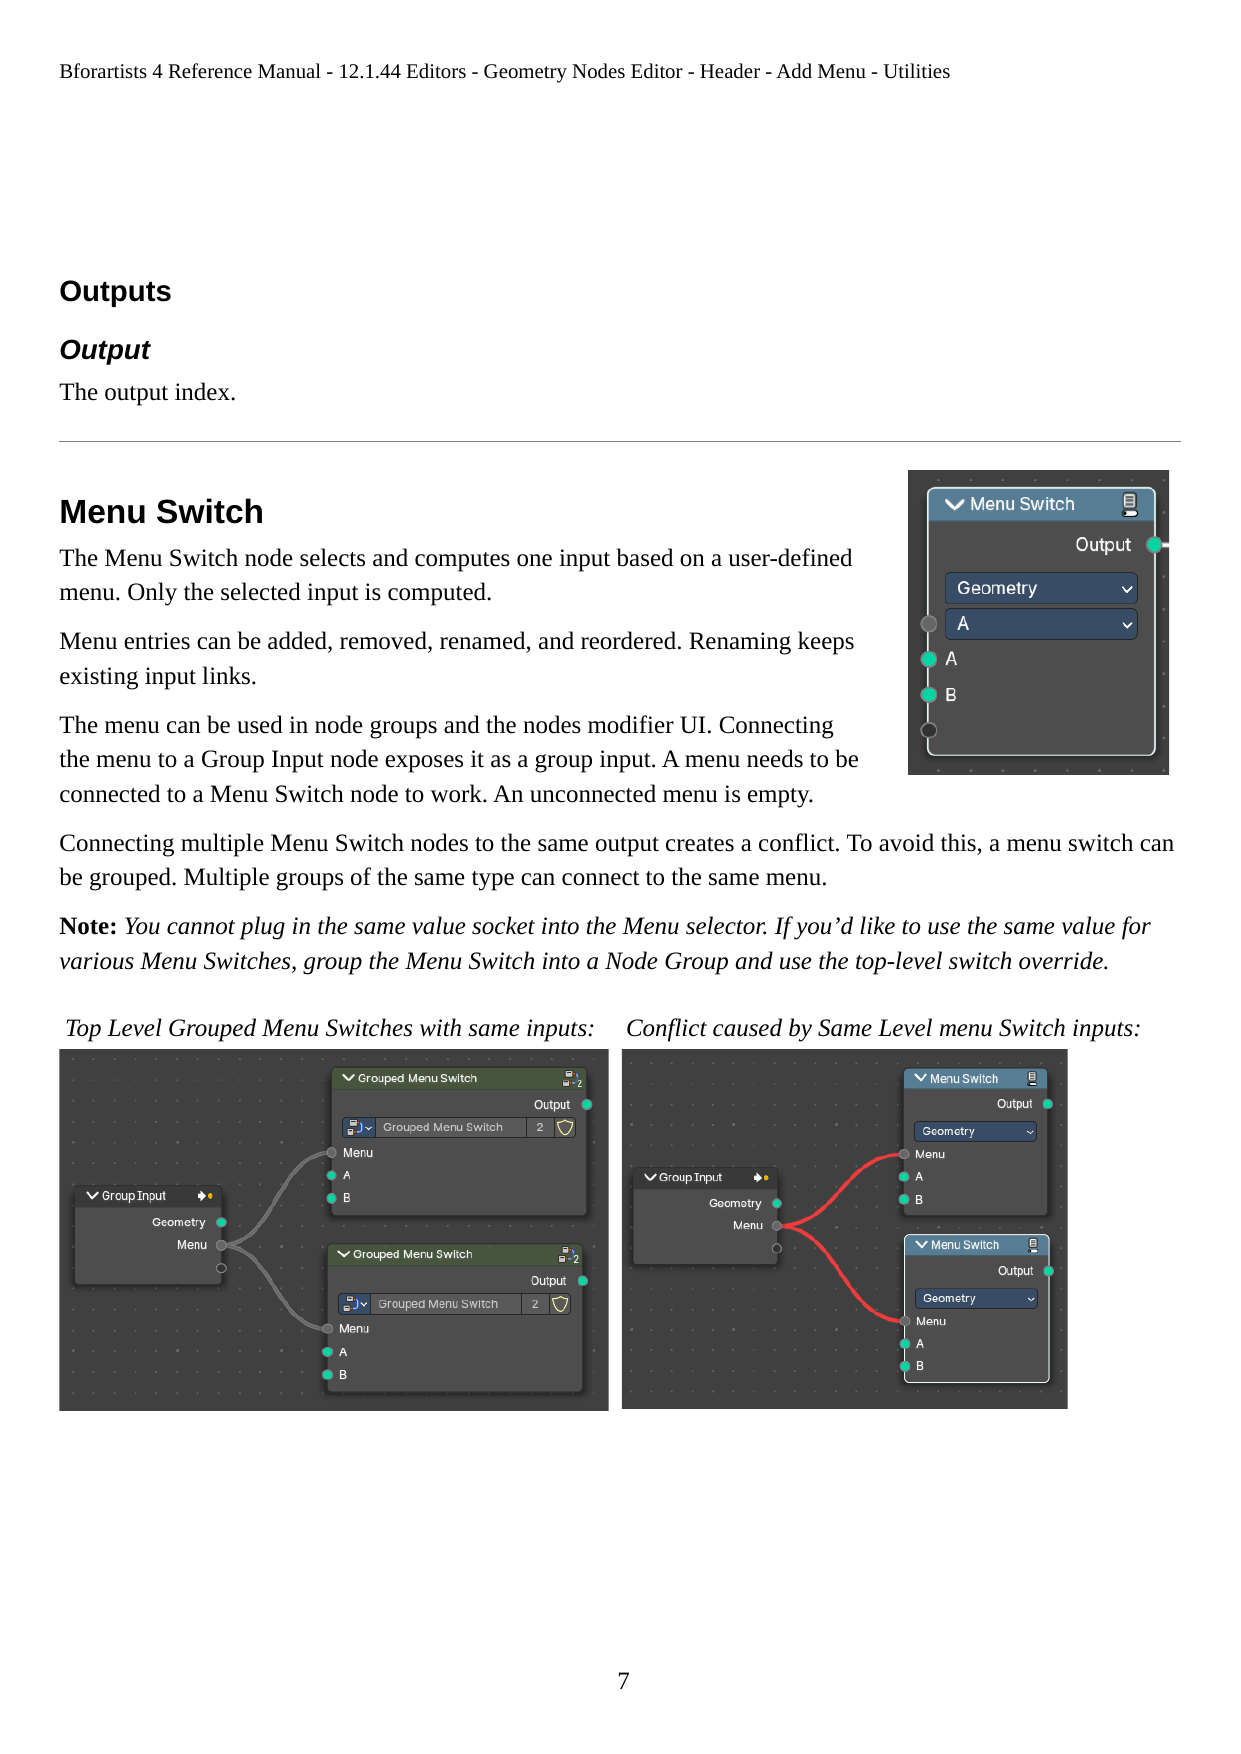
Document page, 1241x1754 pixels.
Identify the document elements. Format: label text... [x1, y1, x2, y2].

subtitle Output [59, 333, 1181, 365]
subtitle Outputs [59, 274, 1181, 308]
picture [621, 1049, 1068, 1409]
table_header Conflict caused by Same Level menu Switch inputs: [620, 995, 1181, 1434]
table_header Top Level Grouped Menu Switches with same inputs: [59, 995, 620, 1434]
text The menu can be used in node groups and the nodes modifier UI. Connecting the menu to a Group Input node exposes it as a group input. A menu needs to be connected to a Menu Switch node to work. An unconnected menu is empty. [59, 710, 1181, 807]
subtitle Menu Switch [59, 492, 908, 530]
text Connecting multiple Menu Switch nodes to the same output creates a conflict. To avoid this, a menu switch can be grouped. Multiple groups of the same type can connect to the same menu. [59, 828, 1181, 891]
picture [59, 1049, 609, 1411]
text The output index. [59, 377, 1181, 406]
picture [908, 470, 1170, 775]
subtitle [1170, 492, 1181, 530]
text Menu entries can be added, removed, renamed, and reordered. Renaming keeps existing input links. [59, 626, 908, 689]
text Note: You cannot plug in the same value socket into the Menu selector. If you’d like to use the same value for various Menu Switches, group the Menu Switch into a Node Group and use the top-level switch override. [59, 911, 1181, 974]
text The Menu Switch node selects and computes one input based on a user-defined menu. Only the selected input is computed. [59, 543, 908, 606]
